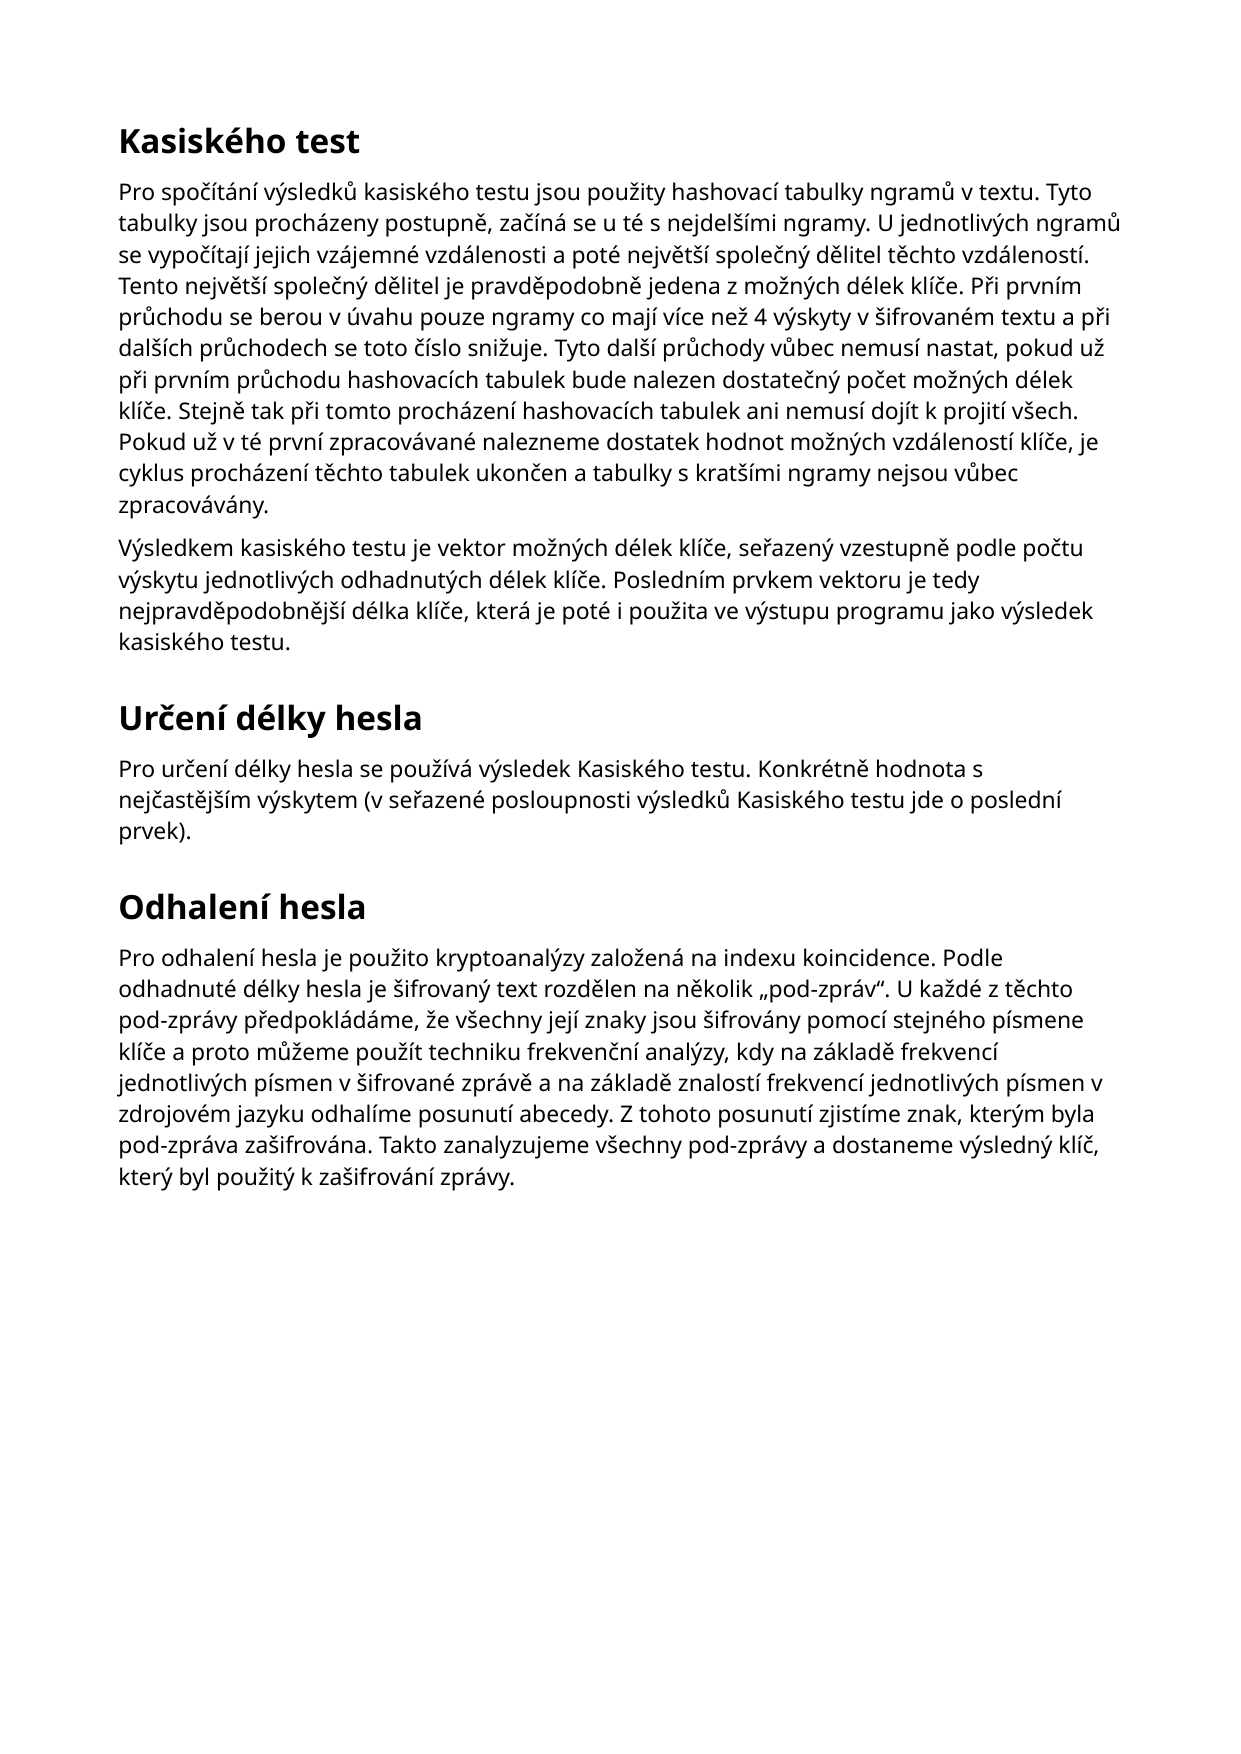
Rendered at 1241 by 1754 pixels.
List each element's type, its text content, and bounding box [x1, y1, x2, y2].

text Pro spočítání výsledků kasiského testu jsou použity hashovací tabulky ngramů v textu. Tyto tabulky jsou procházeny postupně, začíná se u té s nejdelšími ngramy. U jednotlivých ngramů se vypočítají jejich vzájemné vzdálenosti a poté největší společný dělitel těchto vzdáleností. Tento největší společný dělitel je pravděpodobně jedena z možných délek klíče. Při prvním průchodu se berou v úvahu pouze ngramy co mají více než 4 výskyty v šifrovaném textu a při dalších průchodech se toto číslo snižuje. Tyto další průchody vůbec nemusí nastat, pokud už při prvním průchodu hashovacích tabulek bude nalezen dostatečný počet možných délek klíče. Stejně tak při tomto procházení hashovacích tabulek ani nemusí dojít k projití všech. Pokud už v té první zpracovávané nalezneme dostatek hodnot možných vzdáleností klíče, je cyklus procházení těchto tabulek ukončen a tabulky s kratšími ngramy nejsou vůbec zpracovávány. [118, 176, 1122, 520]
text Pro odhalení hesla je použito kryptoanalýzy založená na indexu koincidence. Podle odhadnuté délky hesla je šifrovaný text rozdělen na několik „pod-zpráv“. U každé z těchto pod-zprávy předpokládáme, že všechny její znaky jsou šifrovány pomocí stejného písmene klíče a proto můžeme použít techniku frekvenční analýzy, kdy na základě frekvencí jednotlivých písmen v šifrované zprávě a na základě znalostí frekvencí jednotlivých písmen v zdrojovém jazyku odhalíme posunutí abecedy. Z tohoto posunutí zjistíme znak, kterým byla pod-zpráva zašifrována. Takto zanalyzujeme všechny pod-zprávy a dostaneme výsledný klíč, který byl použitý k zašifrování zprávy. [118, 942, 1122, 1192]
text Pro určení délky hesla se používá výsledek Kasiského testu. Konkrétně hodnota s nejčastějším výskytem (v seřazené posloupnosti výsledků Kasiského testu jde o poslední prvek). [118, 753, 1122, 846]
subtitle Odhalení hesla [118, 884, 1122, 929]
text Výsledkem kasiského testu je vektor možných délek klíče, seřazený vzestupně podle počtu výskytu jednotlivých odhadnutých délek klíče. Posledním prvkem vektoru je tedy nejpravděpodobnější délka klíče, která je poté i použita ve výstupu programu jako výsledek kasiského testu. [118, 532, 1122, 657]
subtitle Určení délky hesla [118, 695, 1122, 740]
subtitle Kasiského test [118, 118, 1122, 163]
